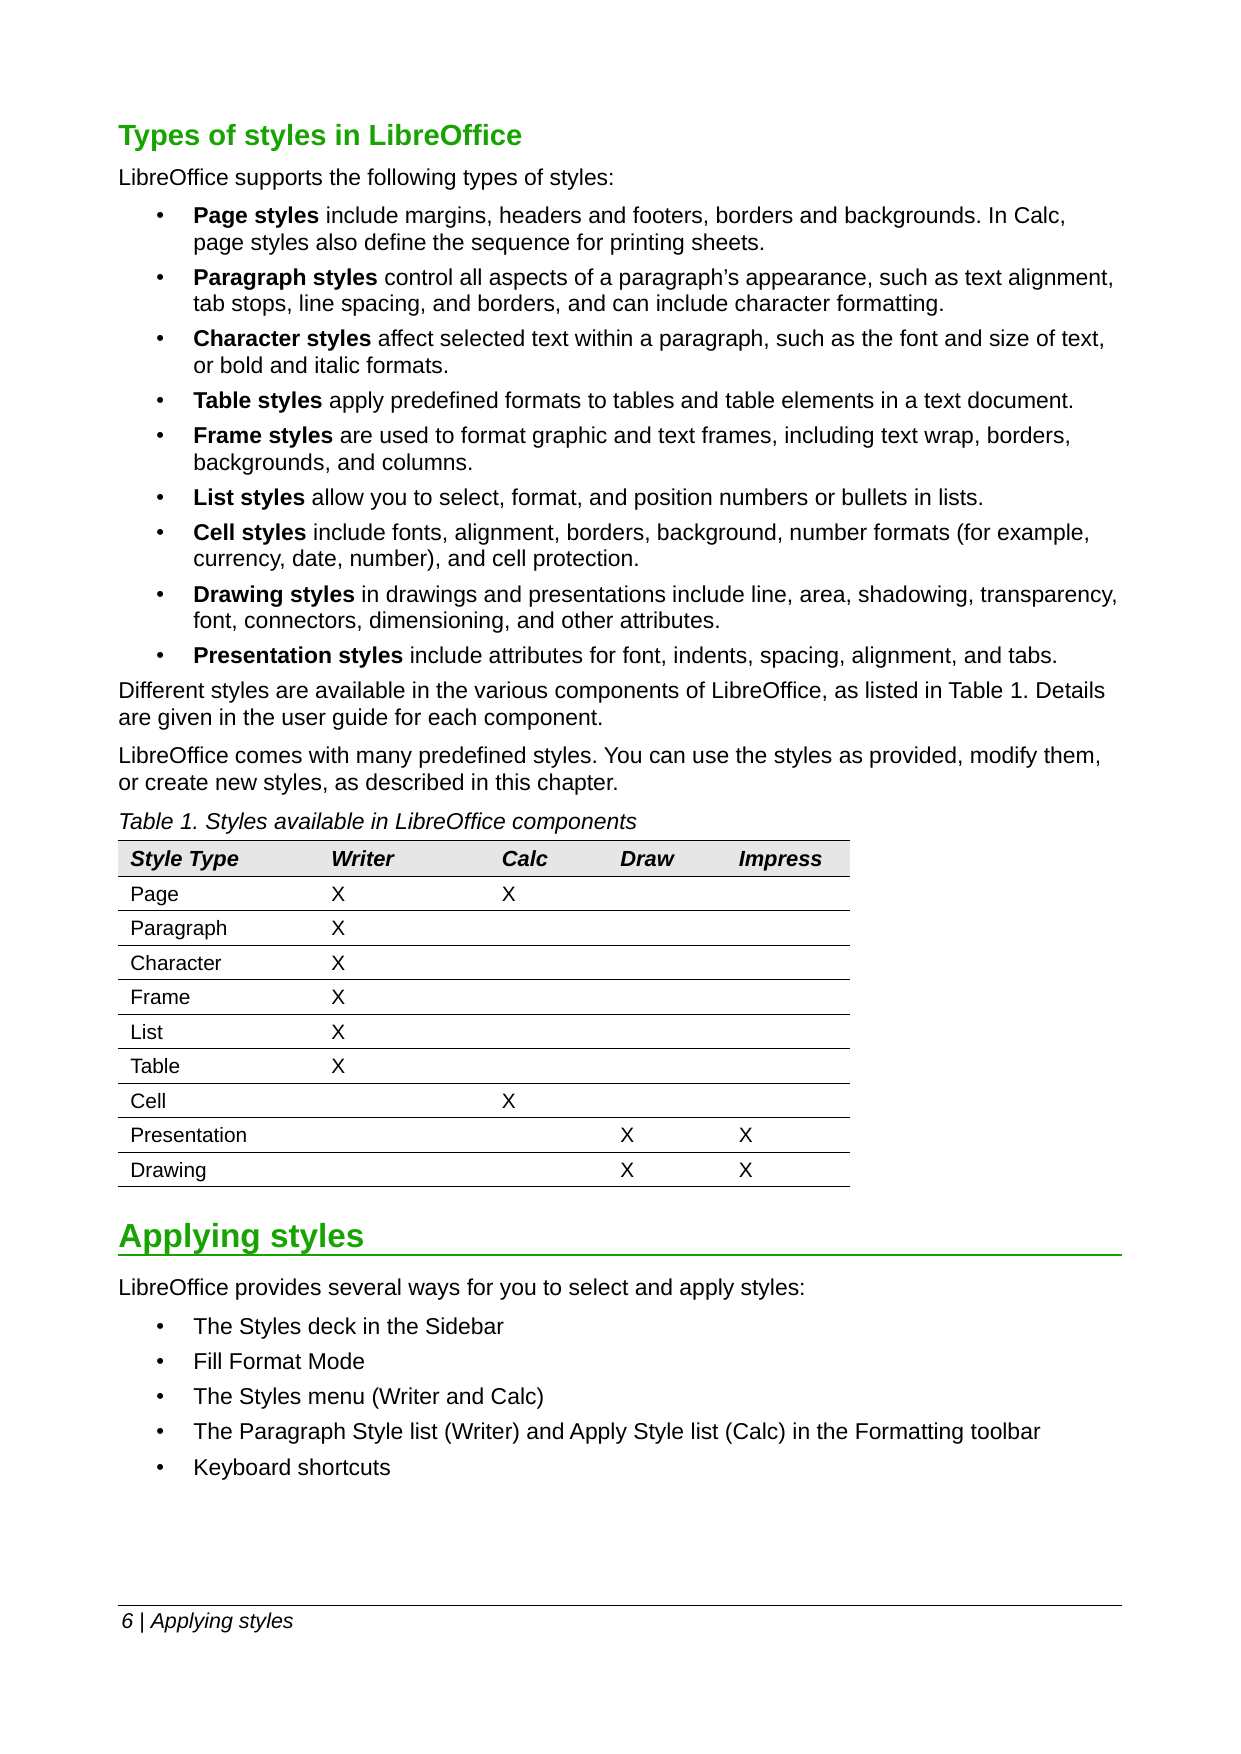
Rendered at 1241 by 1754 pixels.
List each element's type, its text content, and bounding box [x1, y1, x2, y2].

table_header Impress [726, 841, 850, 876]
text Different styles are available in the various components of LibreOffice, as listed in Table 1. Details are given in the user guide for each component. [118, 677, 1122, 730]
table_cell [726, 1015, 850, 1048]
table_cell X [608, 1118, 726, 1152]
table_cell Table [118, 1049, 319, 1083]
table_cell [490, 946, 608, 979]
table_cell [608, 946, 726, 979]
table_cell X [319, 980, 490, 1014]
table_cell [608, 911, 726, 945]
list Frame styles are used to format graphic and text frames, including text wrap, borders, backgrounds, and columns. [156, 422, 1122, 475]
table_cell [726, 946, 850, 979]
table_cell [726, 877, 850, 910]
table_header Draw [608, 841, 726, 876]
table_cell [490, 980, 608, 1014]
table_cell Page [118, 877, 319, 910]
table_header Style Type [118, 841, 319, 876]
list The Styles deck in the Sidebar [156, 1313, 1122, 1339]
subtitle Types of styles in LibreOffice [118, 118, 1122, 152]
list List styles allow you to select, format, and position numbers or bullets in lists. [156, 484, 1122, 510]
table_cell [319, 1084, 490, 1117]
list Keyboard shortcuts [156, 1453, 1122, 1480]
list The Paragraph Style list (Writer) and Apply Style list (Calc) in the Formatting toolbar [156, 1418, 1122, 1445]
text LibreOffice supports the following types of styles: [118, 163, 1122, 190]
table_cell Cell [118, 1084, 319, 1117]
table_cell Paragraph [118, 911, 319, 945]
table_cell X [319, 877, 490, 910]
table_cell List [118, 1015, 319, 1048]
table_cell [608, 1049, 726, 1083]
list Page styles include margins, headers and footers, borders and backgrounds. In Calc, page styles also define the sequence for printing sheets. [156, 202, 1122, 255]
table_cell X [608, 1153, 726, 1186]
table_cell [608, 877, 726, 910]
table_cell [608, 1084, 726, 1117]
table_cell [726, 1049, 850, 1083]
table_cell X [319, 911, 490, 945]
table_cell [608, 1015, 726, 1048]
text LibreOffice comes with many predefined styles. You can use the styles as provided, modify them, or create new styles, as described in this chapter. [118, 742, 1122, 795]
text LibreOffice provides several ways for you to select and apply styles: [118, 1274, 1122, 1300]
list Paragraph styles control all aspects of a paragraph’s appearance, such as text alignment, tab stops, line spacing, and borders, and can include character formatting. [156, 264, 1122, 317]
table_cell [490, 1153, 608, 1186]
table_cell X [319, 946, 490, 979]
table_cell Presentation [118, 1118, 319, 1152]
table_cell [726, 1084, 850, 1117]
list Table styles apply predefined formats to tables and table elements in a text document. [156, 387, 1122, 413]
table_cell Frame [118, 980, 319, 1014]
list Character styles affect selected text within a paragraph, such as the font and size of text, or bold and italic formats. [156, 325, 1122, 378]
table_cell X [490, 1084, 608, 1117]
table_cell [490, 911, 608, 945]
subtitle Applying styles [118, 1216, 1122, 1254]
list Drawing styles in drawings and presentations include line, area, shadowing, transparency, font, connectors, dimensioning, and other attributes. [156, 581, 1122, 633]
table_cell [490, 1015, 608, 1048]
table_cell Drawing [118, 1153, 319, 1186]
list Fill Format Mode [156, 1348, 1122, 1374]
list Cell styles include fonts, alignment, borders, background, number formats (for example, currency, date, number), and cell protection. [156, 519, 1122, 572]
table_cell Character [118, 946, 319, 979]
table_cell X [726, 1153, 850, 1186]
table_cell X [490, 877, 608, 910]
table_cell X [319, 1049, 490, 1083]
text Table 1. Styles available in LibreOffice components [118, 808, 1122, 834]
table_cell [608, 980, 726, 1014]
list The Styles menu (Writer and Calc) [156, 1383, 1122, 1409]
table_cell X [319, 1015, 490, 1048]
table_cell [319, 1118, 490, 1152]
table_cell [726, 980, 850, 1014]
table_header Writer [319, 841, 490, 876]
table_cell X [726, 1118, 850, 1152]
table_cell [319, 1153, 490, 1186]
table_cell [490, 1049, 608, 1083]
table_cell [490, 1118, 608, 1152]
table_cell [726, 911, 850, 945]
table_header Calc [490, 841, 608, 876]
list Presentation styles include attributes for font, indents, spacing, alignment, and tabs. [156, 642, 1122, 668]
